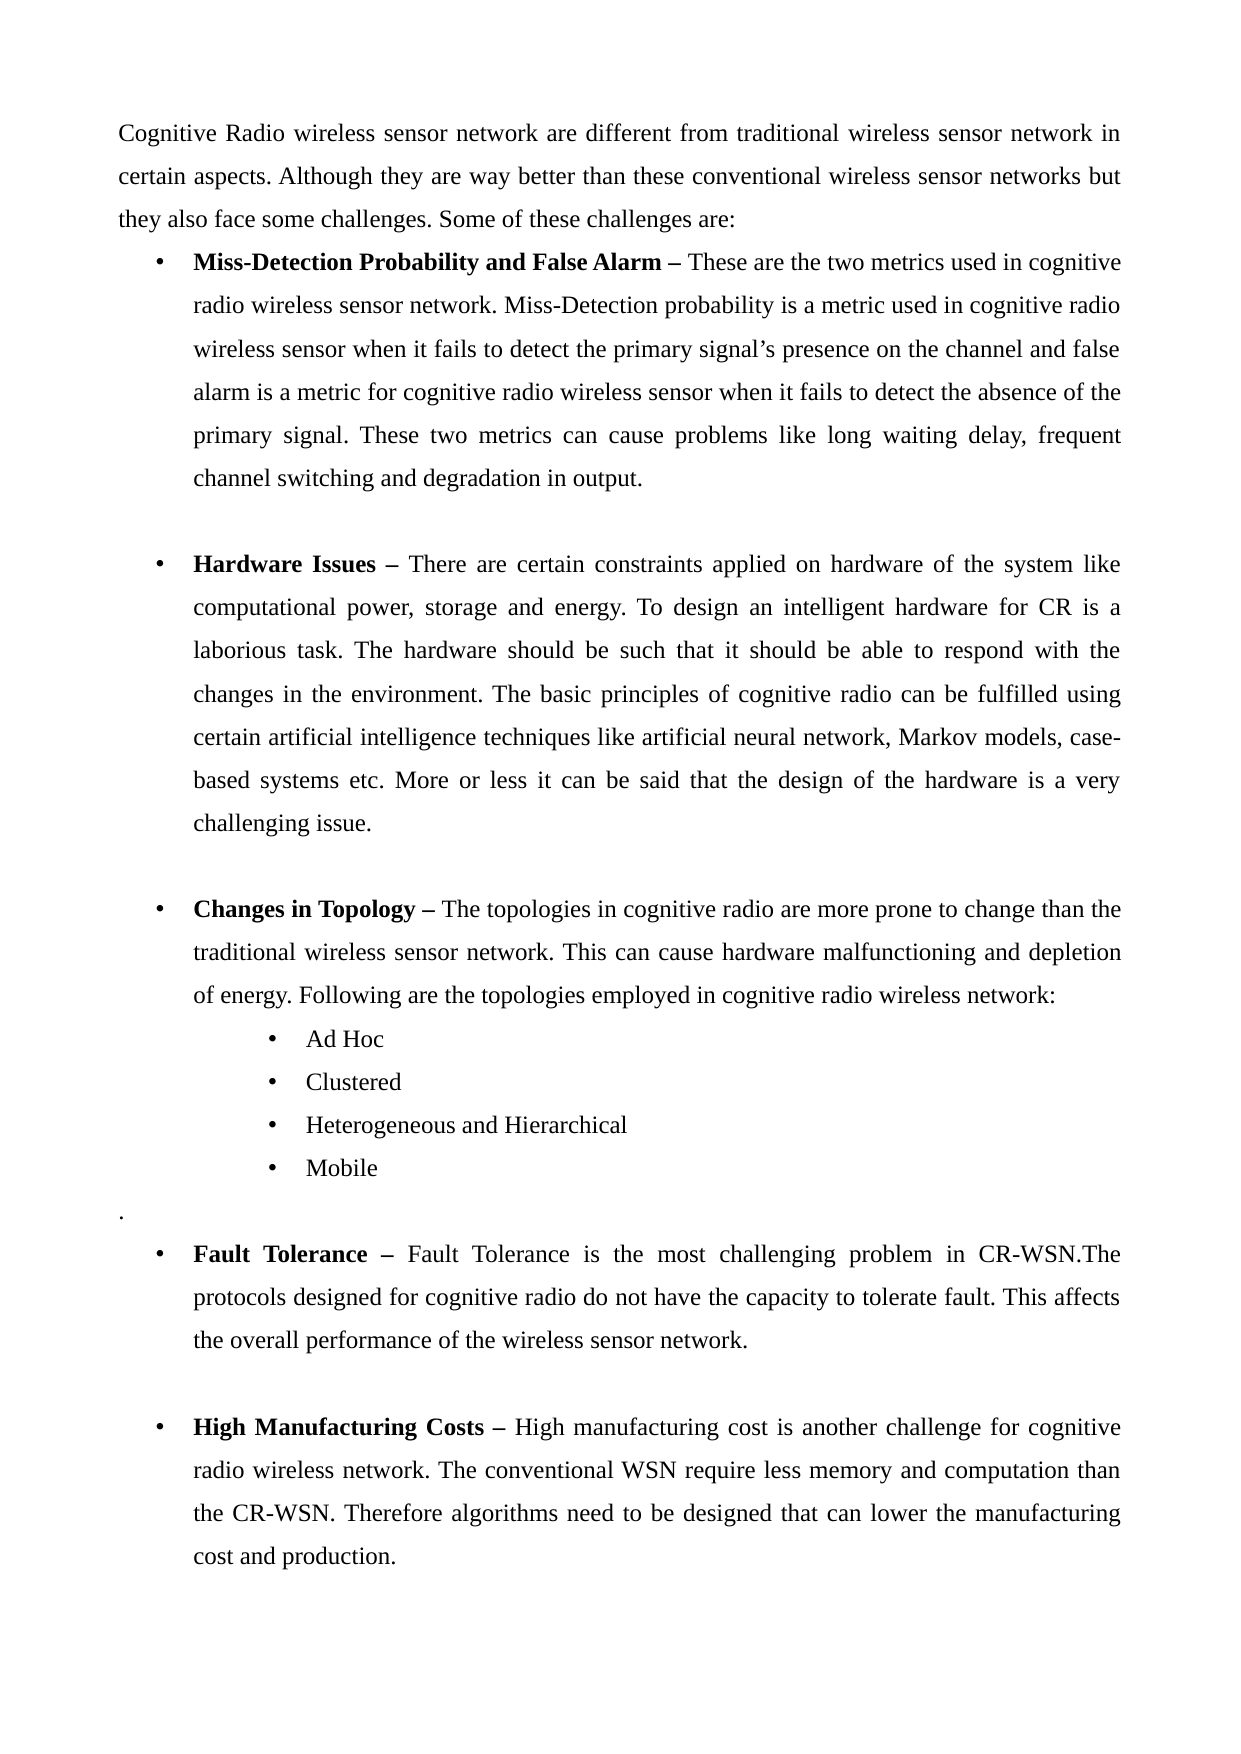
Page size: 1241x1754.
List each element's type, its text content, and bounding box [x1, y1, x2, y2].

list Mobile [268, 1153, 1122, 1182]
list Miss-Detection Probability and False Alarm – These are the two metrics used in cognitive radio wireless sensor network. Miss-Detection probability is a metric used in cognitive radio wireless sensor when it fails to detect the primary signal’s presence on the channel and false alarm is a metric for cognitive radio wireless sensor when it fails to detect the absence of the primary signal. These two metrics can cause problems like long waiting delay, frequent channel switching and degradation in output. [156, 247, 1122, 492]
list Hardware Issues – There are certain constraints applied on hardware of the system like computational power, storage and energy. To design an intelligent hardware for CR is a laborious task. The hardware should be such that it should be able to respond with the changes in the environment. The basic principles of cognitive radio can be fulfilled using certain artificial intelligence techniques like artificial neural network, Markov models, case-based systems etc. More or less it can be said that the design of the hardware is a very challenging issue. [156, 549, 1122, 837]
list Clustered [268, 1067, 1122, 1096]
text . [118, 1196, 1122, 1225]
list High Manufacturing Costs – High manufacturing cost is another challenge for cognitive radio wireless network. The conventional WSN require less memory and computation than the CR-WSN. Therefore algorithms need to be designed that can lower the manufacturing cost and production. [156, 1412, 1122, 1570]
list Fault Tolerance – Fault Tolerance is the most challenging problem in CR-WSN.The protocols designed for cognitive radio do not have the capacity to tolerate fault. This affects the overall performance of the wireless sensor network. [156, 1239, 1122, 1354]
list Ad Hoc [268, 1024, 1122, 1052]
list Heterogeneous and Hierarchical [268, 1110, 1122, 1139]
list Changes in Topology – The topologies in cognitive radio are more prone to change than the traditional wireless sensor network. This can cause hardware malfunctioning and depletion of energy. Following are the topologies employed in cognitive radio wireless network: [156, 894, 1122, 1009]
text Cognitive Radio wireless sensor network are different from traditional wireless sensor network in certain aspects. Although they are way better than these conventional wireless sensor networks but they also face some challenges. Some of these challenges are: [118, 118, 1122, 233]
